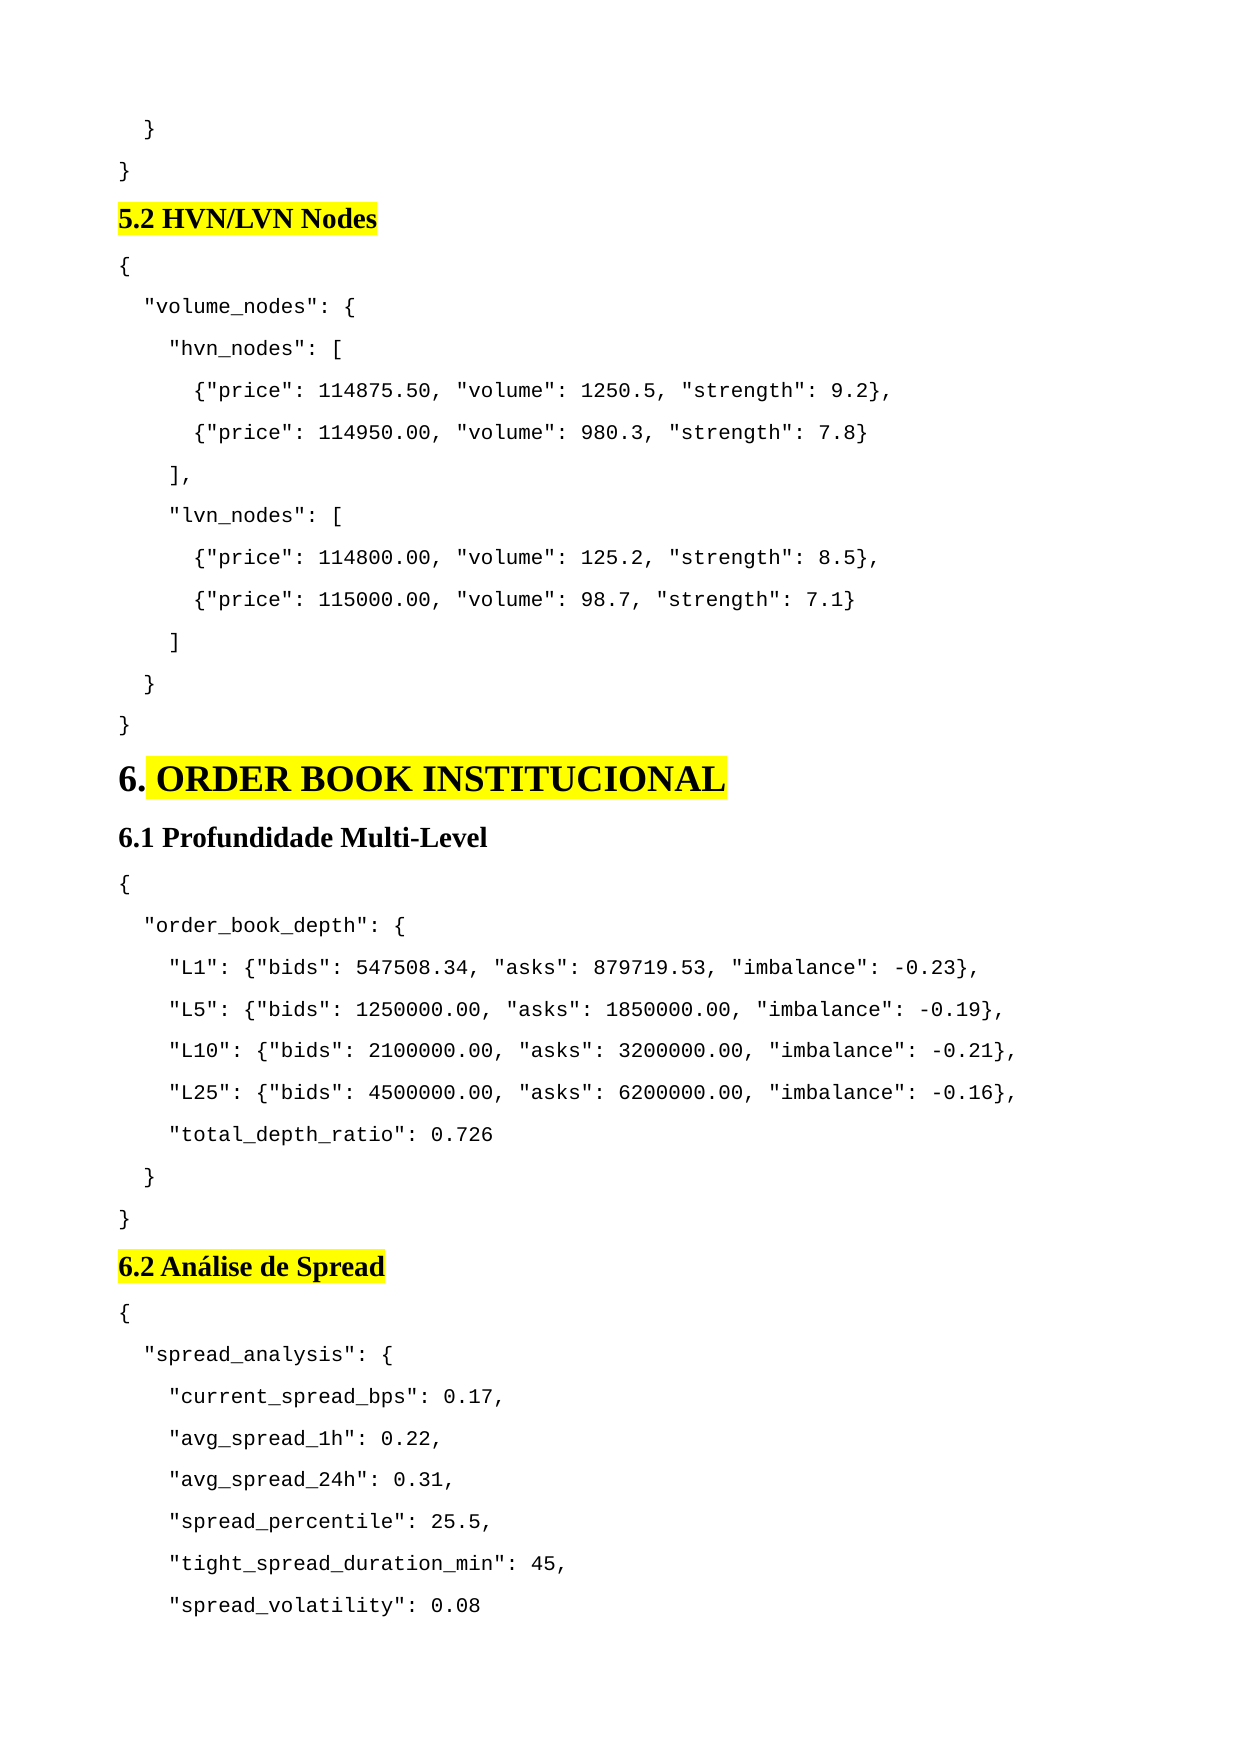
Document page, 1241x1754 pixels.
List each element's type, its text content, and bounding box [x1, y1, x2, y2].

text "L10": {"bids": 2100000.00, "asks": 3200000.00, "imbalance": -0.21}, [118, 1040, 1122, 1064]
text "current_spread_bps": 0.17, [118, 1386, 1122, 1409]
text {"price": 114875.50, "volume": 1250.5, "strength": 9.2}, [118, 380, 1122, 404]
text {"price": 114950.00, "volume": 980.3, "strength": 7.8} [118, 422, 1122, 446]
text ] [118, 631, 1122, 654]
subtitle 6.1 Profundidade Multi-Level [118, 820, 1122, 854]
text { [118, 873, 1122, 897]
text "spread_volatility": 0.08 [118, 1595, 1122, 1618]
text "avg_spread_24h": 0.31, [118, 1469, 1122, 1493]
text "L5": {"bids": 1250000.00, "asks": 1850000.00, "imbalance": -0.19}, [118, 999, 1122, 1022]
subtitle 6.2 Análise de Spread [118, 1249, 1122, 1283]
subtitle 6. ORDER BOOK INSTITUCIONAL [118, 756, 1122, 799]
text } [118, 714, 1122, 738]
text "volume_nodes": { [118, 297, 1122, 320]
text { [118, 255, 1122, 278]
text } [118, 1207, 1122, 1231]
text {"price": 114800.00, "volume": 125.2, "strength": 8.5}, [118, 547, 1122, 571]
text { [118, 1302, 1122, 1326]
text "hvn_nodes": [ [118, 338, 1122, 362]
text } [118, 1166, 1122, 1189]
text "order_book_depth": { [118, 915, 1122, 939]
text "avg_spread_1h": 0.22, [118, 1428, 1122, 1451]
text "spread_analysis": { [118, 1344, 1122, 1368]
text } [118, 118, 1122, 142]
text } [118, 160, 1122, 183]
text "spread_percentile": 25.5, [118, 1511, 1122, 1535]
text } [118, 672, 1122, 696]
text "total_depth_ratio": 0.726 [118, 1124, 1122, 1148]
text ], [118, 464, 1122, 487]
text "lvn_nodes": [ [118, 505, 1122, 529]
subtitle 5.2 HVN/LVN Nodes [118, 202, 1122, 235]
text {"price": 115000.00, "volume": 98.7, "strength": 7.1} [118, 589, 1122, 613]
text "L1": {"bids": 547508.34, "asks": 879719.53, "imbalance": -0.23}, [118, 957, 1122, 981]
text "L25": {"bids": 4500000.00, "asks": 6200000.00, "imbalance": -0.16}, [118, 1082, 1122, 1106]
text "tight_spread_duration_min": 45, [118, 1553, 1122, 1577]
